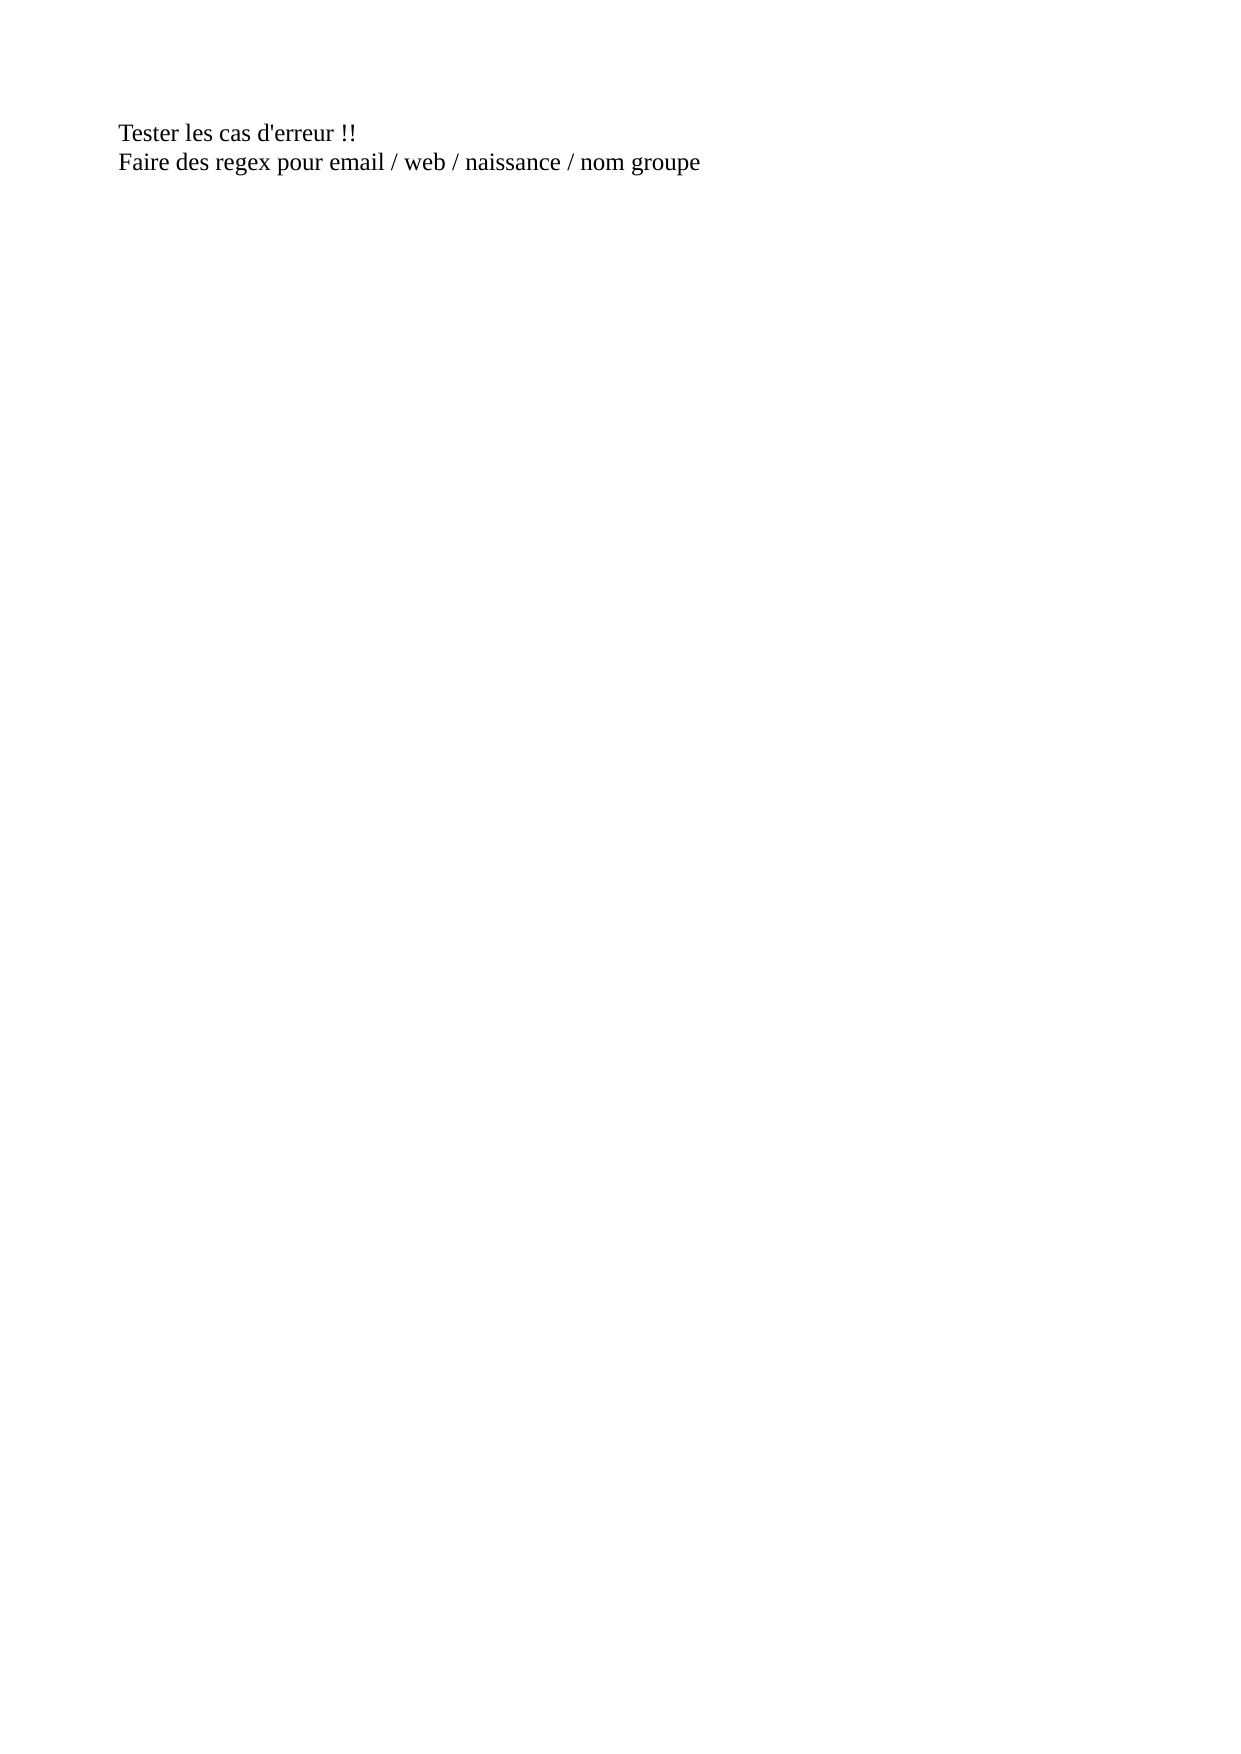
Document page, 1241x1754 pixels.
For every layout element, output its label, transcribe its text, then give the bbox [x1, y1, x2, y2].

text Faire des regex pour email / web / naissance / nom groupe [118, 147, 1122, 176]
text Tester les cas d'erreur !! [118, 118, 1122, 147]
